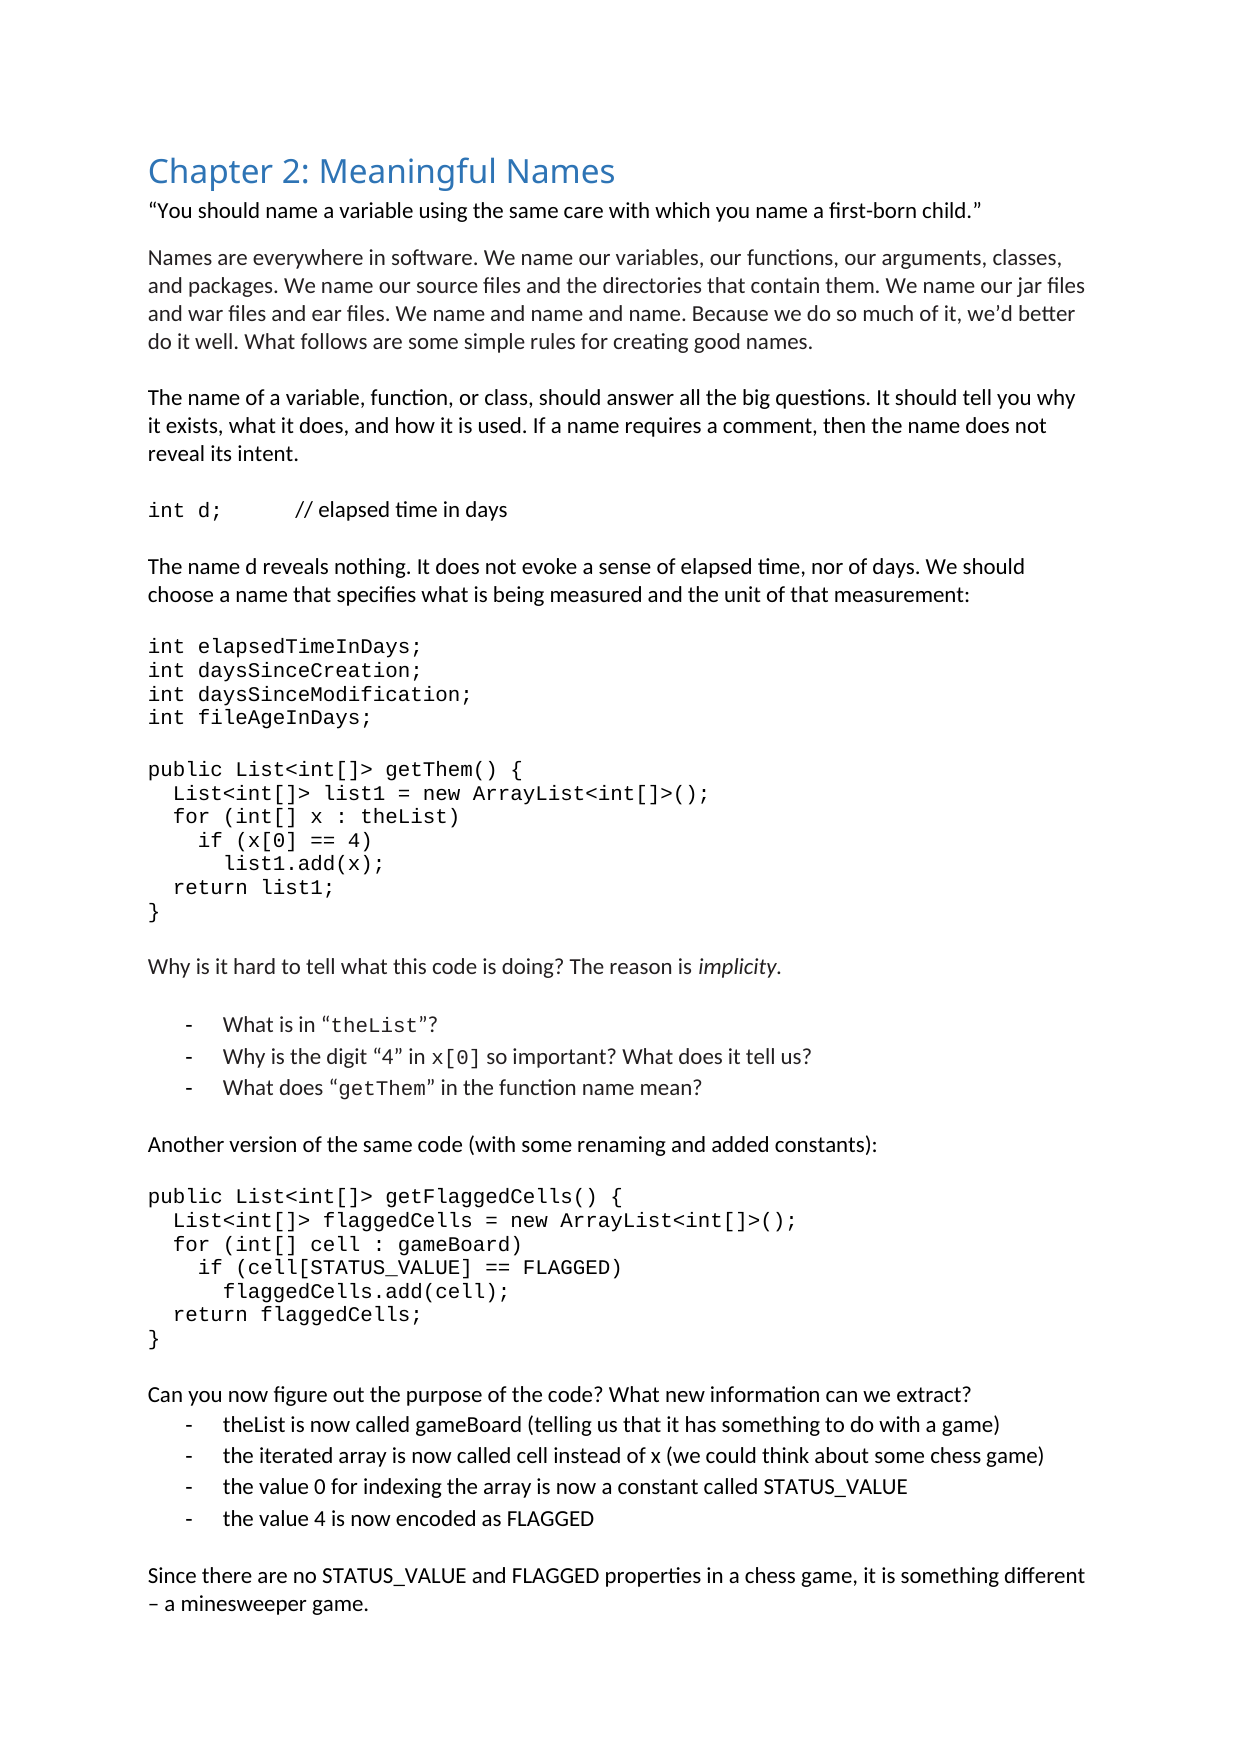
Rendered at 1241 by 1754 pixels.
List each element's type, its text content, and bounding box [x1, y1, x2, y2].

text Names are everywhere in software. We name our variables, our functions, our arguments, classes, and packages. We name our source files and the directories that contain them. We name our jar files and war files and ear files. We name and name and name. Because we do so much of it, we’d better do it well. What follows are some simple rules for creating good names. [148, 243, 1093, 356]
text int daysSinceModification; [148, 683, 1093, 707]
text if (x[0] == 4) [148, 830, 1093, 853]
text flaggedCells.add(cell); [148, 1281, 1093, 1304]
text “You should name a variable using the same care with which you name a first-born child.” [148, 197, 1093, 224]
text List<int[]> list1 = new ArrayList<int[]>(); [148, 782, 1093, 806]
list Why is the digit “4” in x[0] so important? What does it tell us? [185, 1040, 1093, 1071]
text public List<int[]> getFlaggedCells() { [148, 1186, 1093, 1210]
text int daysSinceCreation; [148, 660, 1093, 683]
text return list1; [148, 877, 1093, 901]
list theList is now called gameBoard (telling us that it has something to do with a game) [185, 1408, 1093, 1439]
list the value 4 is now encoded as FLAGGED [185, 1502, 1093, 1533]
text for (int[] cell : gameBoard) [148, 1233, 1093, 1257]
text public List<int[]> getThem() { [148, 759, 1093, 782]
text Why is it hard to tell what this code is doing? The reason is implicity. [148, 952, 1093, 980]
text list1.add(x); [148, 853, 1093, 877]
text return flaggedCells; [148, 1304, 1093, 1328]
text The name of a variable, function, or class, should answer all the big questions. It should tell you why it exists, what it does, and how it is used. If a name requires a comment, then the name does not reveal its intent. [148, 383, 1093, 468]
text The name d reveals nothing. It does not evoke a sense of elapsed time, nor of days. We should choose a name that specifies what is being measured and the unit of that measurement: [148, 552, 1093, 608]
text Another version of the same code (with some renaming and added constants): [148, 1130, 1093, 1158]
text if (cell[STATUS_VALUE] == FLAGGED) [148, 1257, 1093, 1281]
list the iterated array is now called cell instead of x (we could think about some chess game) [185, 1439, 1093, 1470]
text } [148, 901, 1093, 924]
text Since there are no STATUS_VALUE and FLAGGED properties in a chess game, it is something different – a minesweeper game. [148, 1561, 1093, 1617]
list What does “getThem” in the function name mean? [185, 1071, 1093, 1102]
text int d; // elapsed time in days [148, 496, 1093, 524]
list What is in “theList”? [185, 1008, 1093, 1040]
text } [148, 1328, 1093, 1352]
text List<int[]> flaggedCells = new ArrayList<int[]>(); [148, 1210, 1093, 1233]
text Can you now figure out the purpose of the code? What new information can we extract? [148, 1380, 1093, 1408]
subtitle Chapter 2: Meaningful Names [148, 148, 1093, 193]
text int elapsedTimeInDays; [148, 636, 1093, 660]
text for (int[] x : theList) [148, 806, 1093, 830]
list the value 0 for indexing the array is now a constant called STATUS_VALUE [185, 1470, 1093, 1502]
text int fileAgeInDays; [148, 707, 1093, 731]
